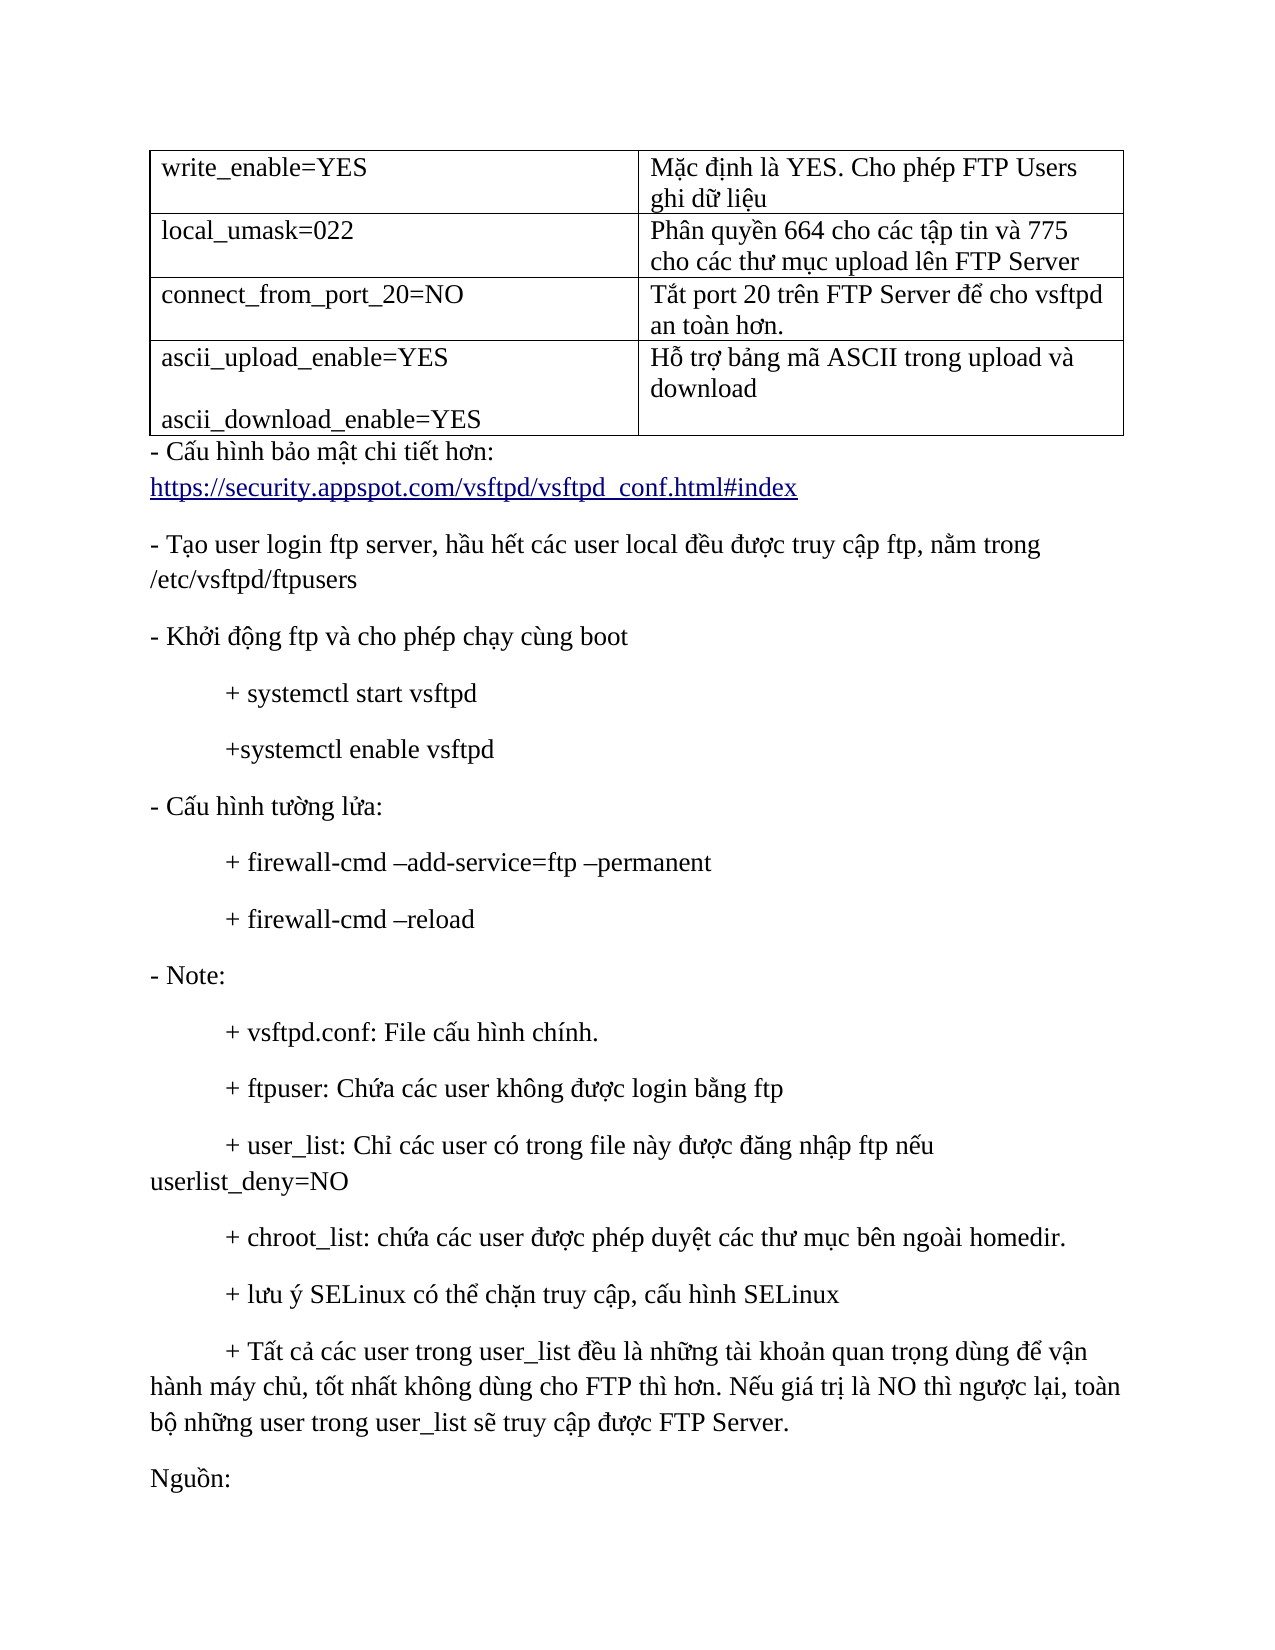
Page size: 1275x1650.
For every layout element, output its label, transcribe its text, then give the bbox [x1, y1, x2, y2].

table_cell ascii_upload_enable=YES ascii_download_enable=YES [151, 341, 638, 434]
table_cell connect_from_port_20=NO [151, 278, 638, 340]
table_cell local_umask=022 [151, 214, 638, 277]
table_cell Phân quyền 664 cho các tập tin và 775 cho các thư mục upload lên FTP Server [639, 214, 1123, 277]
text Nguồn: [150, 1463, 1125, 1494]
table_cell Tắt port 20 trên FTP Server để cho vsftpd an toàn hơn. [639, 278, 1123, 340]
text + chroot_list: chứa các user được phép duyệt các thư mục bên ngoài homedir. [150, 1221, 1125, 1253]
text + ftpuser: Chứa các user không được login bằng ftp [150, 1073, 1125, 1104]
text + Tất cả các user trong user_list đều là những tài khoản quan trọng dùng để vận hành máy chủ, tốt nhất không dùng cho FTP thì hơn. Nếu giá trị là NO thì ngược lại, toàn bộ những user trong user_list sẽ truy cập được FTP Server. [150, 1334, 1125, 1437]
text + firewall-cmd –reload [150, 903, 1125, 934]
text - Khởi động ftp và cho phép chạy cùng boot [150, 620, 1125, 651]
text + firewall-cmd –add-service=ftp –permanent [150, 846, 1125, 877]
text + systemctl start vsftpd [150, 677, 1125, 708]
text +systemctl enable vsftpd [150, 733, 1125, 764]
text + lưu ý SELinux có thể chặn truy cập, cấu hình SELinux [150, 1278, 1125, 1309]
text - Note: [150, 959, 1125, 991]
text - Cấu hình tường lửa: [150, 790, 1125, 821]
text + vsftpd.conf: File cấu hình chính. [150, 1016, 1125, 1047]
text - Tạo user login ftp server, hầu hết các user local đều được truy cập ftp, nằm trong /etc/vsftpd/ftpusers [150, 528, 1125, 595]
text - Cấu hình bảo mật chi tiết hơn: https://security.appspot.com/vsftpd/vsftpd_conf.html#index [150, 436, 1125, 502]
table_cell write_enable=YES [151, 151, 638, 213]
table_cell Hỗ trợ bảng mã ASCII trong upload và download [639, 341, 1123, 434]
text + user_list: Chỉ các user có trong file này được đăng nhập ftp nếu userlist_deny=NO [150, 1129, 1125, 1196]
table_cell Mặc định là YES. Cho phép FTP Users ghi dữ liệu [639, 151, 1123, 213]
